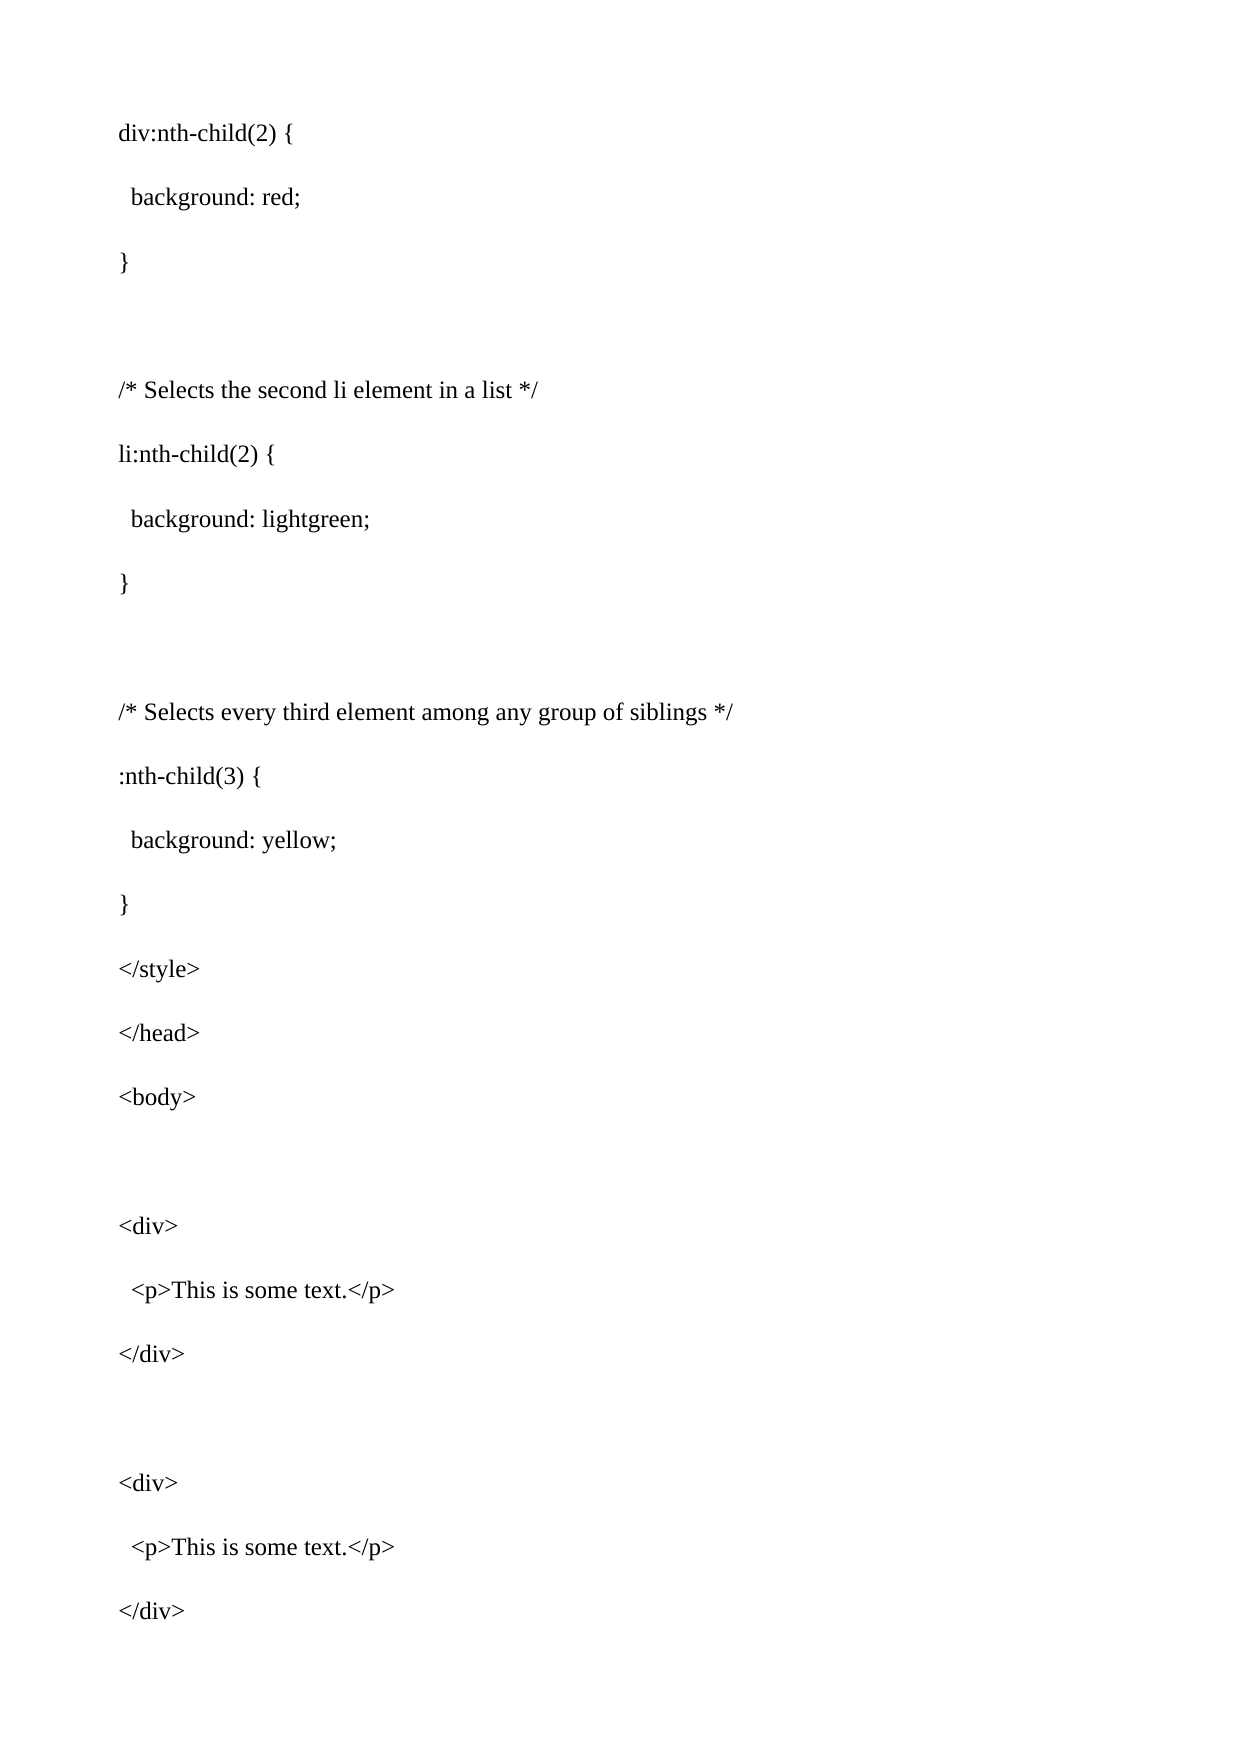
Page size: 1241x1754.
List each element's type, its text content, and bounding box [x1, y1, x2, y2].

text background: red; [118, 182, 1122, 211]
text /* Selects every third element among any group of siblings */ [118, 697, 1122, 725]
text div:nth-child(2) { [118, 118, 1122, 147]
text <p>This is some text.</p> [118, 1275, 1122, 1304]
text </style> [118, 954, 1122, 982]
text /* Selects the second li element in a list */ [118, 375, 1122, 404]
text <body> [118, 1082, 1122, 1111]
text </div> [118, 1596, 1122, 1625]
text } [118, 889, 1122, 918]
text li:nth-child(2) { [118, 439, 1122, 468]
text </head> [118, 1018, 1122, 1047]
text } [118, 247, 1122, 275]
text <div> [118, 1468, 1122, 1497]
text :nth-child(3) { [118, 761, 1122, 789]
text background: yellow; [118, 825, 1122, 854]
text </div> [118, 1339, 1122, 1368]
text <div> [118, 1211, 1122, 1239]
text } [118, 568, 1122, 597]
text background: lightgreen; [118, 504, 1122, 532]
text <p>This is some text.</p> [118, 1532, 1122, 1561]
